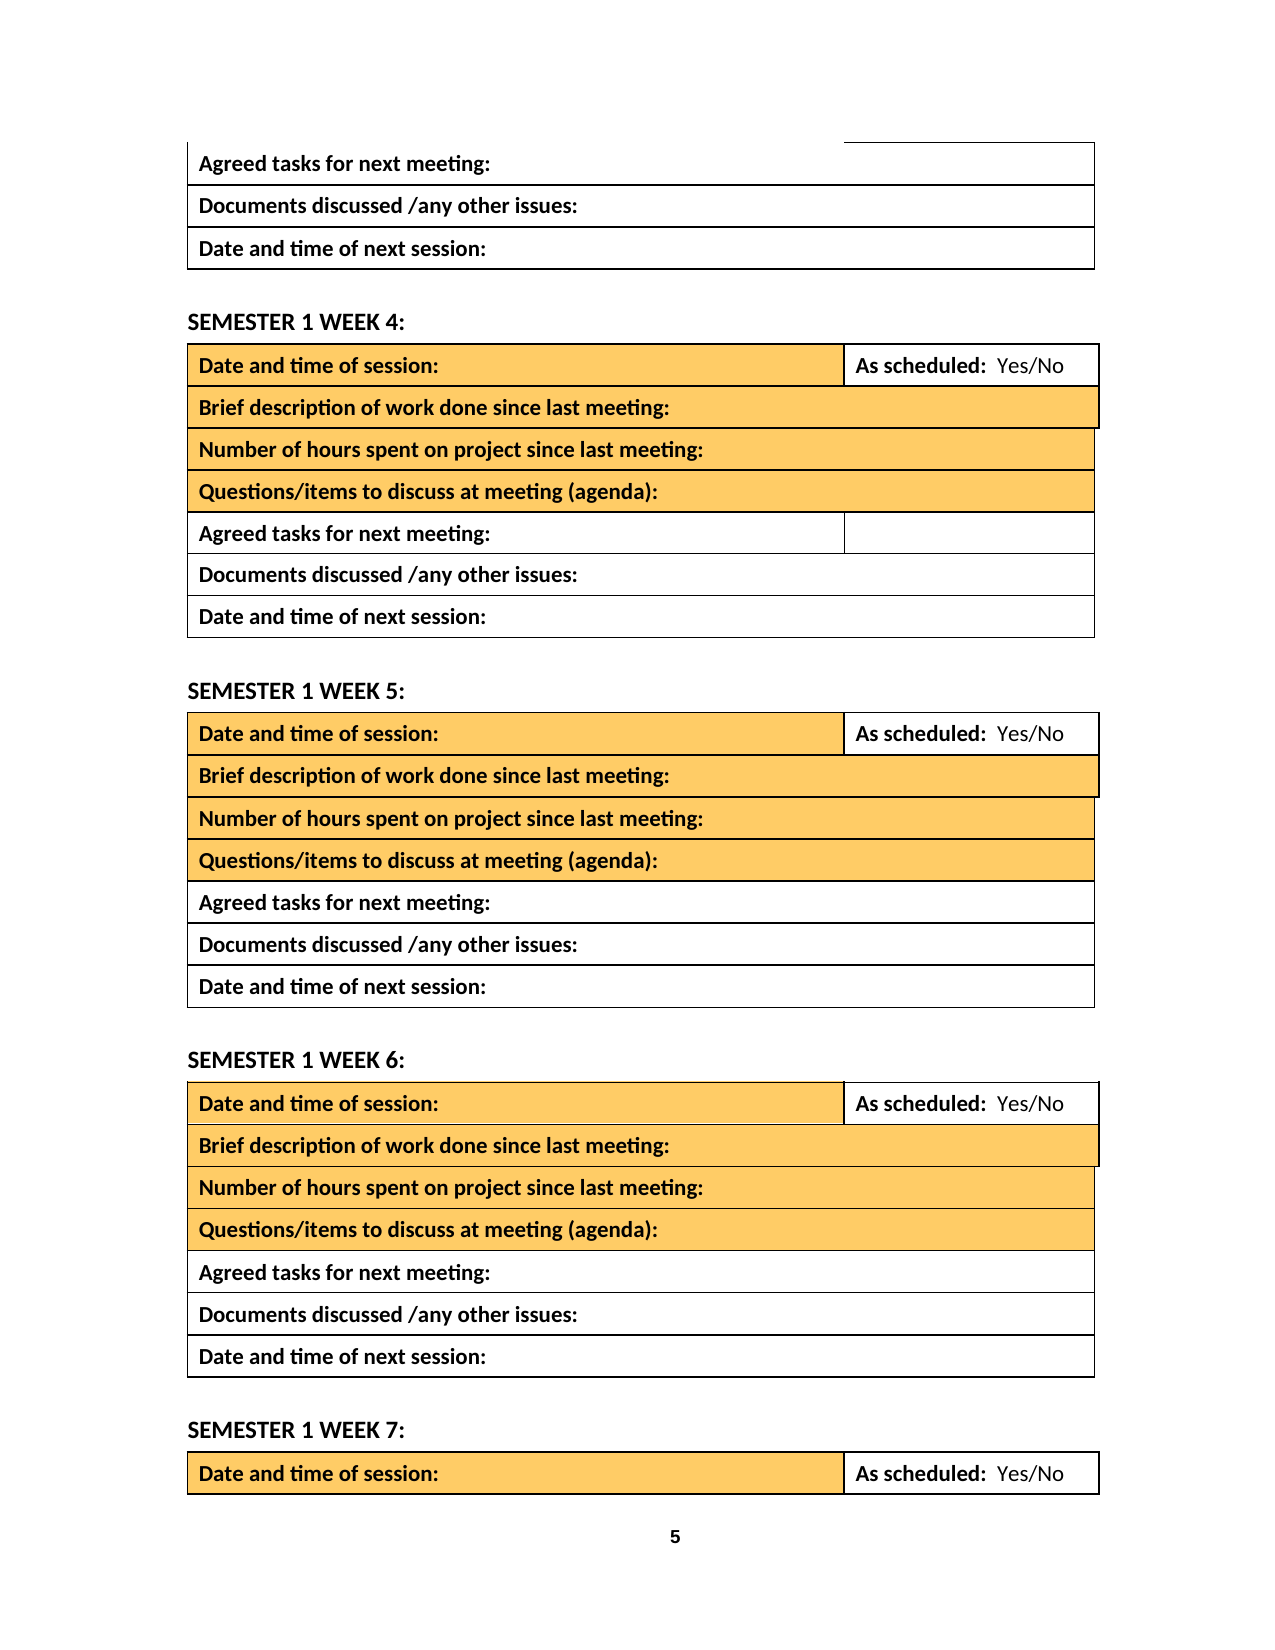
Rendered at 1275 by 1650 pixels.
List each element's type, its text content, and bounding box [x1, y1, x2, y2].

table_cell [1095, 553, 1099, 594]
subtitle Semester 1 Week 4: [187, 306, 1088, 337]
table_cell [1095, 511, 1099, 553]
table_cell [1095, 226, 1099, 268]
table_cell [844, 186, 1094, 226]
table_cell Documents discussed /any other issues: [188, 1293, 844, 1334]
table_cell Brief description of work done since last meeting: [188, 1125, 1098, 1166]
table_cell [1095, 1250, 1099, 1292]
table_cell [1095, 838, 1099, 880]
table_cell Agreed tasks for next meeting: [188, 513, 844, 553]
table_cell [844, 554, 1094, 594]
table_cell Number of hours spent on project since last meeting: [188, 798, 1094, 838]
table_cell [1095, 595, 1099, 637]
table_header Date and time of session: [188, 345, 843, 385]
table_cell [1095, 798, 1099, 838]
table_cell Documents discussed /any other issues: [188, 924, 844, 964]
table_cell Date and time of next session: [188, 596, 1094, 637]
table_cell [844, 882, 1094, 922]
table_cell [845, 513, 1094, 553]
table_header As scheduled: Yes/No [845, 713, 1098, 754]
table_cell [844, 1251, 1094, 1292]
table_cell [844, 143, 1094, 184]
table_header As scheduled: Yes/No [845, 345, 1098, 385]
table_cell [1095, 964, 1099, 1006]
subtitle Semester 1 Week 5: [187, 675, 1088, 706]
table_cell [1095, 1167, 1099, 1208]
table_cell Questions/items to discuss at meeting (agenda): [188, 1209, 1094, 1250]
table_cell Number of hours spent on project since last meeting: [188, 1167, 1094, 1208]
table_cell [1095, 142, 1099, 184]
table_cell [1095, 429, 1099, 469]
table_cell Date and time of next session: [188, 966, 1094, 1006]
table_cell [844, 1293, 1094, 1334]
table_cell Documents discussed /any other issues: [188, 554, 844, 594]
table_cell Agreed tasks for next meeting: [188, 882, 844, 922]
table_cell Questions/items to discuss at meeting (agenda): [188, 840, 1094, 880]
table_cell [1095, 469, 1099, 511]
table_cell Number of hours spent on project since last meeting: [188, 429, 1094, 469]
table_cell [1095, 1208, 1099, 1250]
table_cell [1095, 1292, 1099, 1334]
table_header As scheduled: Yes/No [845, 1083, 1098, 1123]
table_cell Brief description of work done since last meeting: [188, 756, 1098, 796]
table_cell Date and time of next session: [188, 228, 1094, 268]
table_header Date and time of session: [188, 1083, 843, 1123]
table_cell Agreed tasks for next meeting: [188, 142, 844, 184]
table_cell [1095, 922, 1099, 964]
table_cell Questions/items to discuss at meeting (agenda): [188, 471, 1094, 511]
table_cell [1095, 184, 1099, 226]
table_header Date and time of session: [188, 1453, 843, 1493]
table_cell [1095, 1334, 1099, 1376]
table_cell Documents discussed /any other issues: [188, 186, 844, 226]
subtitle Semester 1 Week 6: [187, 1045, 1088, 1075]
table_cell [1095, 880, 1099, 922]
table_cell Date and time of next session: [188, 1336, 1094, 1376]
table_cell Agreed tasks for next meeting: [188, 1251, 844, 1292]
table_header As scheduled: Yes/No [845, 1453, 1098, 1493]
table_cell Brief description of work done since last meeting: [188, 387, 1098, 427]
table_cell [844, 924, 1094, 964]
subtitle Semester 1 Week 7: [187, 1414, 1088, 1445]
table_header Date and time of session: [188, 713, 843, 754]
